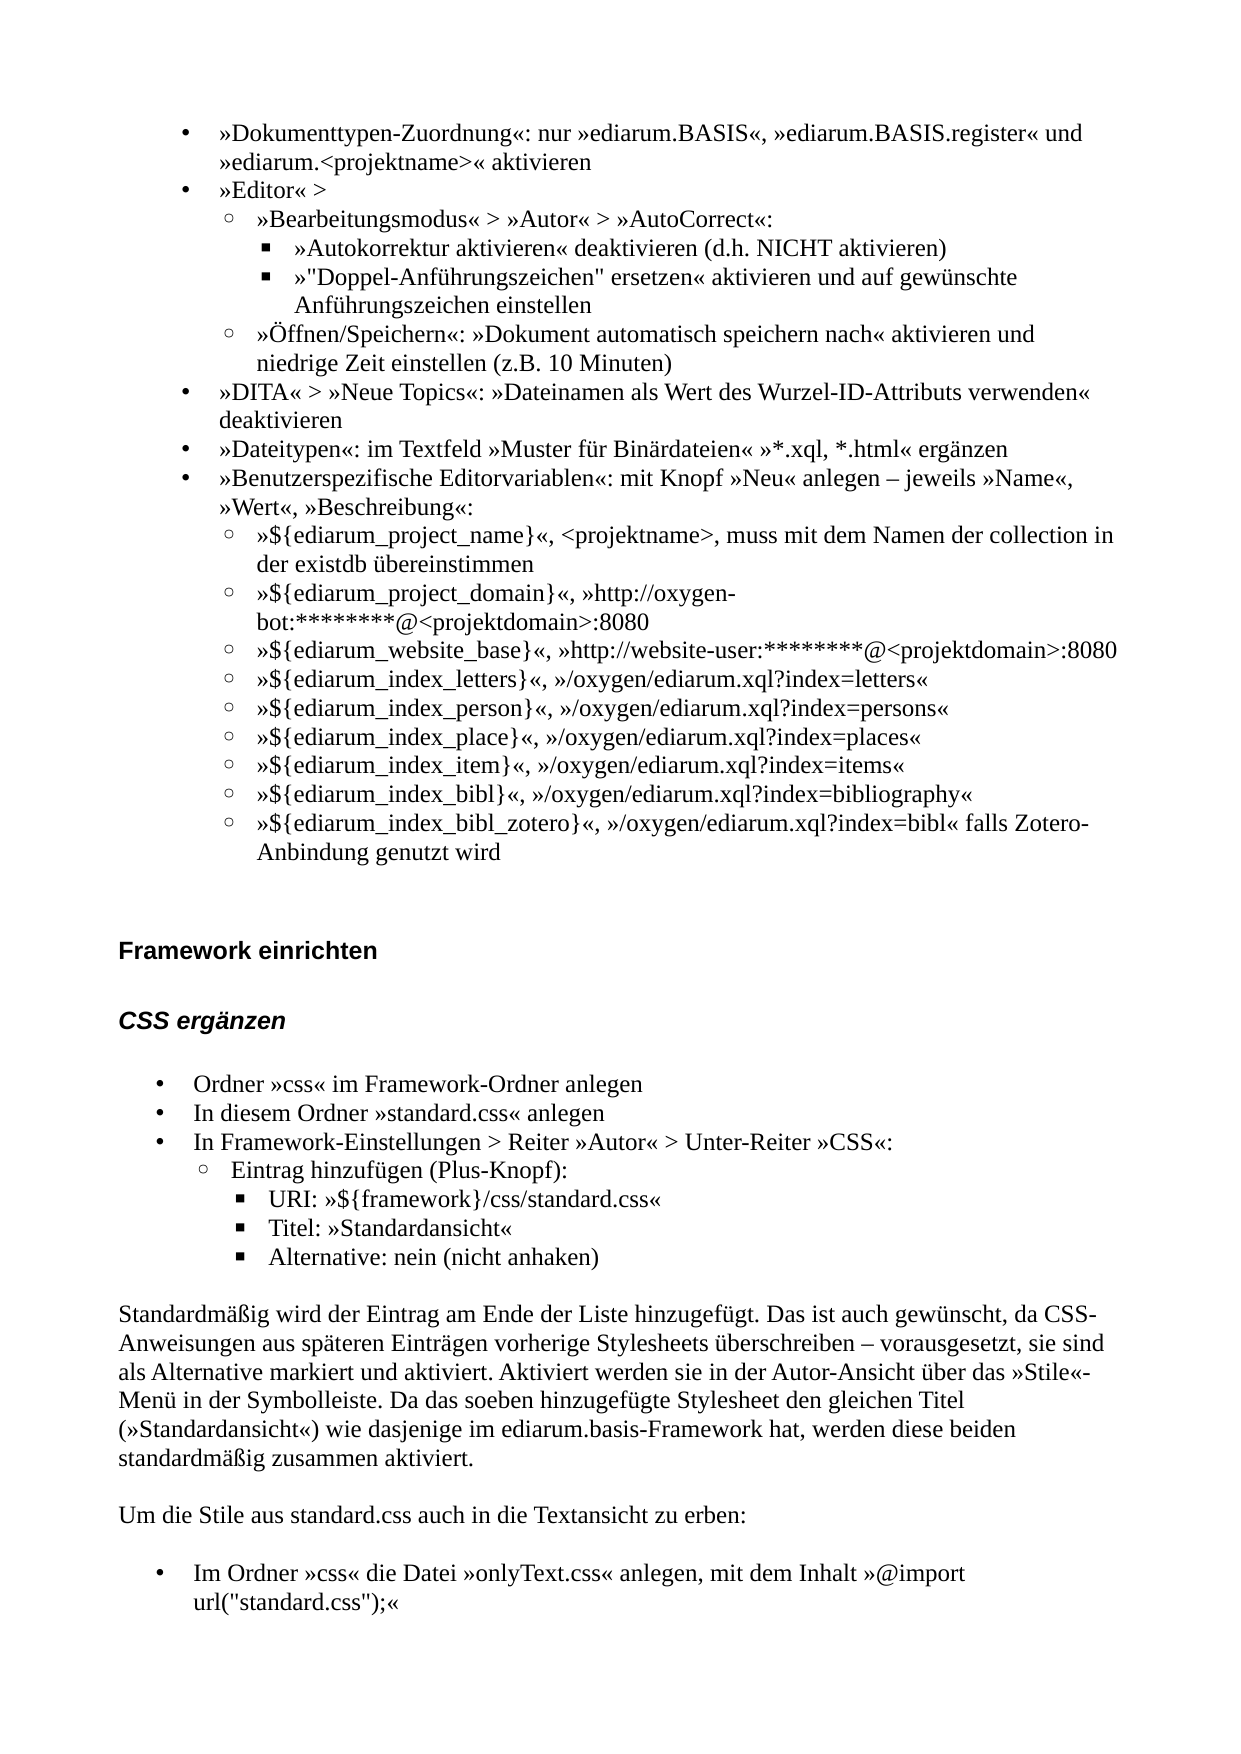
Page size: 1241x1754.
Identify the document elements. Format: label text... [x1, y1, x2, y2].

list Ordner »css« im Framework-Ordner anlegen [156, 1069, 1122, 1098]
list »${ediarum_index_person}«, »/oxygen/ediarum.xql?index=persons« [219, 693, 1122, 722]
list »Benutzerspezifische Editorvariablen«: mit Knopf »Neu« anlegen – jeweils »Name«, »Wert«, »Beschreibung«: [181, 463, 1122, 521]
text Standardmäßig wird der Eintrag am Ende der Liste hinzugefügt. Das ist auch gewünscht, da CSS-Anweisungen aus späteren Einträgen vorherige Stylesheets überschreiben – vorausgesetzt, sie sind als Alternative markiert und aktiviert. Aktiviert werden sie in der Autor-Ansicht über das »Stile«-Menü in der Symbolleiste. Da das soeben hinzugefügte Stylesheet den gleichen Titel (»Standardansicht«) wie dasjenige im ediarum.basis-Framework hat, werden diese beiden standardmäßig zusammen aktiviert. [118, 1299, 1122, 1472]
list »${ediarum_index_bibl_zotero}«, »/oxygen/ediarum.xql?index=bibl« falls Zotero-Anbindung genutzt wird [219, 808, 1122, 866]
list »${ediarum_website_base}«, »http://website-user:********@<projektdomain>:8080 [219, 636, 1122, 664]
list »DITA« > »Neue Topics«: »Dateinamen als Wert des Wurzel-ID-Attributs verwenden« deaktivieren [181, 377, 1122, 434]
list »${ediarum_project_domain}«, »http://oxygen-bot:********@<projektdomain>:8080 [219, 578, 1122, 636]
list In diesem Ordner »standard.css« anlegen [156, 1098, 1122, 1127]
list »Autokorrektur aktivieren« deaktivieren (d.h. NICHT aktivieren) [256, 233, 1122, 262]
list »Dokumenttypen-Zuordnung«: nur »ediarum.BASIS«, »ediarum.BASIS.register« und »ediarum.<projektname>« aktivieren [181, 118, 1122, 176]
list »${ediarum_index_item}«, »/oxygen/ediarum.xql?index=items« [219, 751, 1122, 779]
list »${ediarum_index_place}«, »/oxygen/ediarum.xql?index=places« [219, 722, 1122, 751]
list Eintrag hinzufügen (Plus-Knopf): [193, 1156, 1122, 1184]
list »"Doppel-Anführungszeichen" ersetzen« aktivieren und auf gewünschte Anführungszeichen einstellen [256, 262, 1122, 319]
list Alternative: nein (nicht anhaken) [231, 1242, 1122, 1271]
list URI: »${framework}/css/standard.css« [231, 1184, 1122, 1213]
subtitle CSS ergänzen [118, 1006, 1122, 1034]
subtitle Framework einrichten [118, 936, 1122, 964]
list »${ediarum_project_name}«, <projektname>, muss mit dem Namen der collection in der existdb übereinstimmen [219, 521, 1122, 578]
list »Dateitypen«: im Textfeld »Muster für Binärdateien« »*.xql, *.html« ergänzen [181, 434, 1122, 463]
list »Bearbeitungsmodus« > »Autor« > »AutoCorrect«: [219, 204, 1122, 233]
list »Öffnen/Speichern«: »Dokument automatisch speichern nach« aktivieren und niedrige Zeit einstellen (z.B. 10 Minuten) [219, 319, 1122, 377]
list »${ediarum_index_bibl}«, »/oxygen/ediarum.xql?index=bibliography« [219, 779, 1122, 808]
list »${ediarum_index_letters}«, »/oxygen/ediarum.xql?index=letters« [219, 664, 1122, 693]
text Um die Stile aus standard.css auch in die Textansicht zu erben: [118, 1501, 1122, 1529]
list Titel: »Standardansicht« [231, 1213, 1122, 1242]
list »Editor« > [181, 176, 1122, 204]
list Im Ordner »css« die Datei »onlyText.css« anlegen, mit dem Inhalt »@import url("standard.css");« [156, 1558, 1122, 1616]
list In Framework-Einstellungen > Reiter »Autor« > Unter-Reiter »CSS«: [156, 1127, 1122, 1156]
